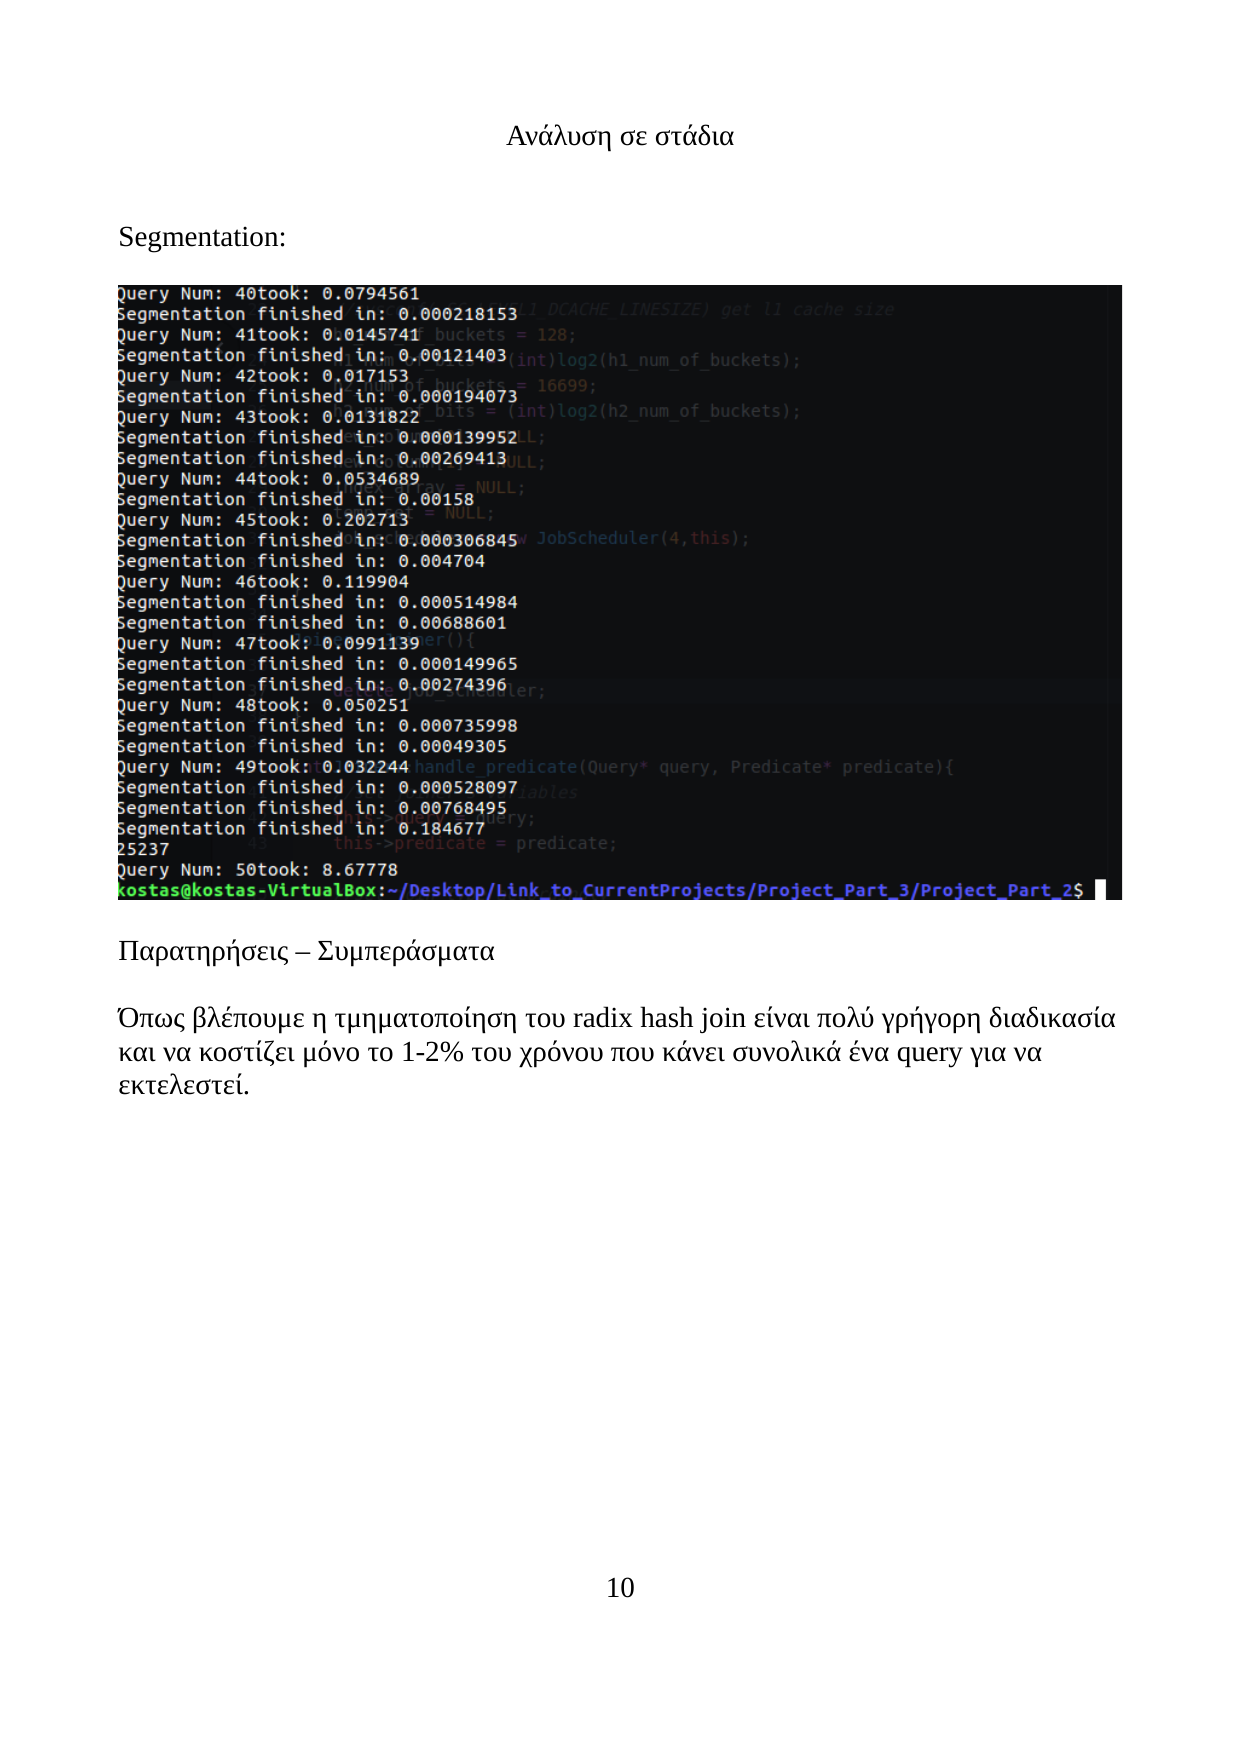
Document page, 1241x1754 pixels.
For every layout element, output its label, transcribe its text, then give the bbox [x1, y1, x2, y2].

text Παρατηρήσεις – Συμπεράσματα [118, 933, 1122, 967]
text Segmentation: [118, 219, 1122, 252]
text Όπως βλέπουμε η τμηματοποίηση του radix hash join είναι πολύ γρήγορη διαδικασία και να κοστίζει μόνο το 1-2% του χρόνου που κάνει συνολικά ένα query για να εκτελεστεί. [118, 1000, 1122, 1101]
text Ανάλυση σε στάδια [118, 118, 1122, 152]
picture [118, 285, 1123, 900]
text 10 [118, 1570, 1122, 1604]
